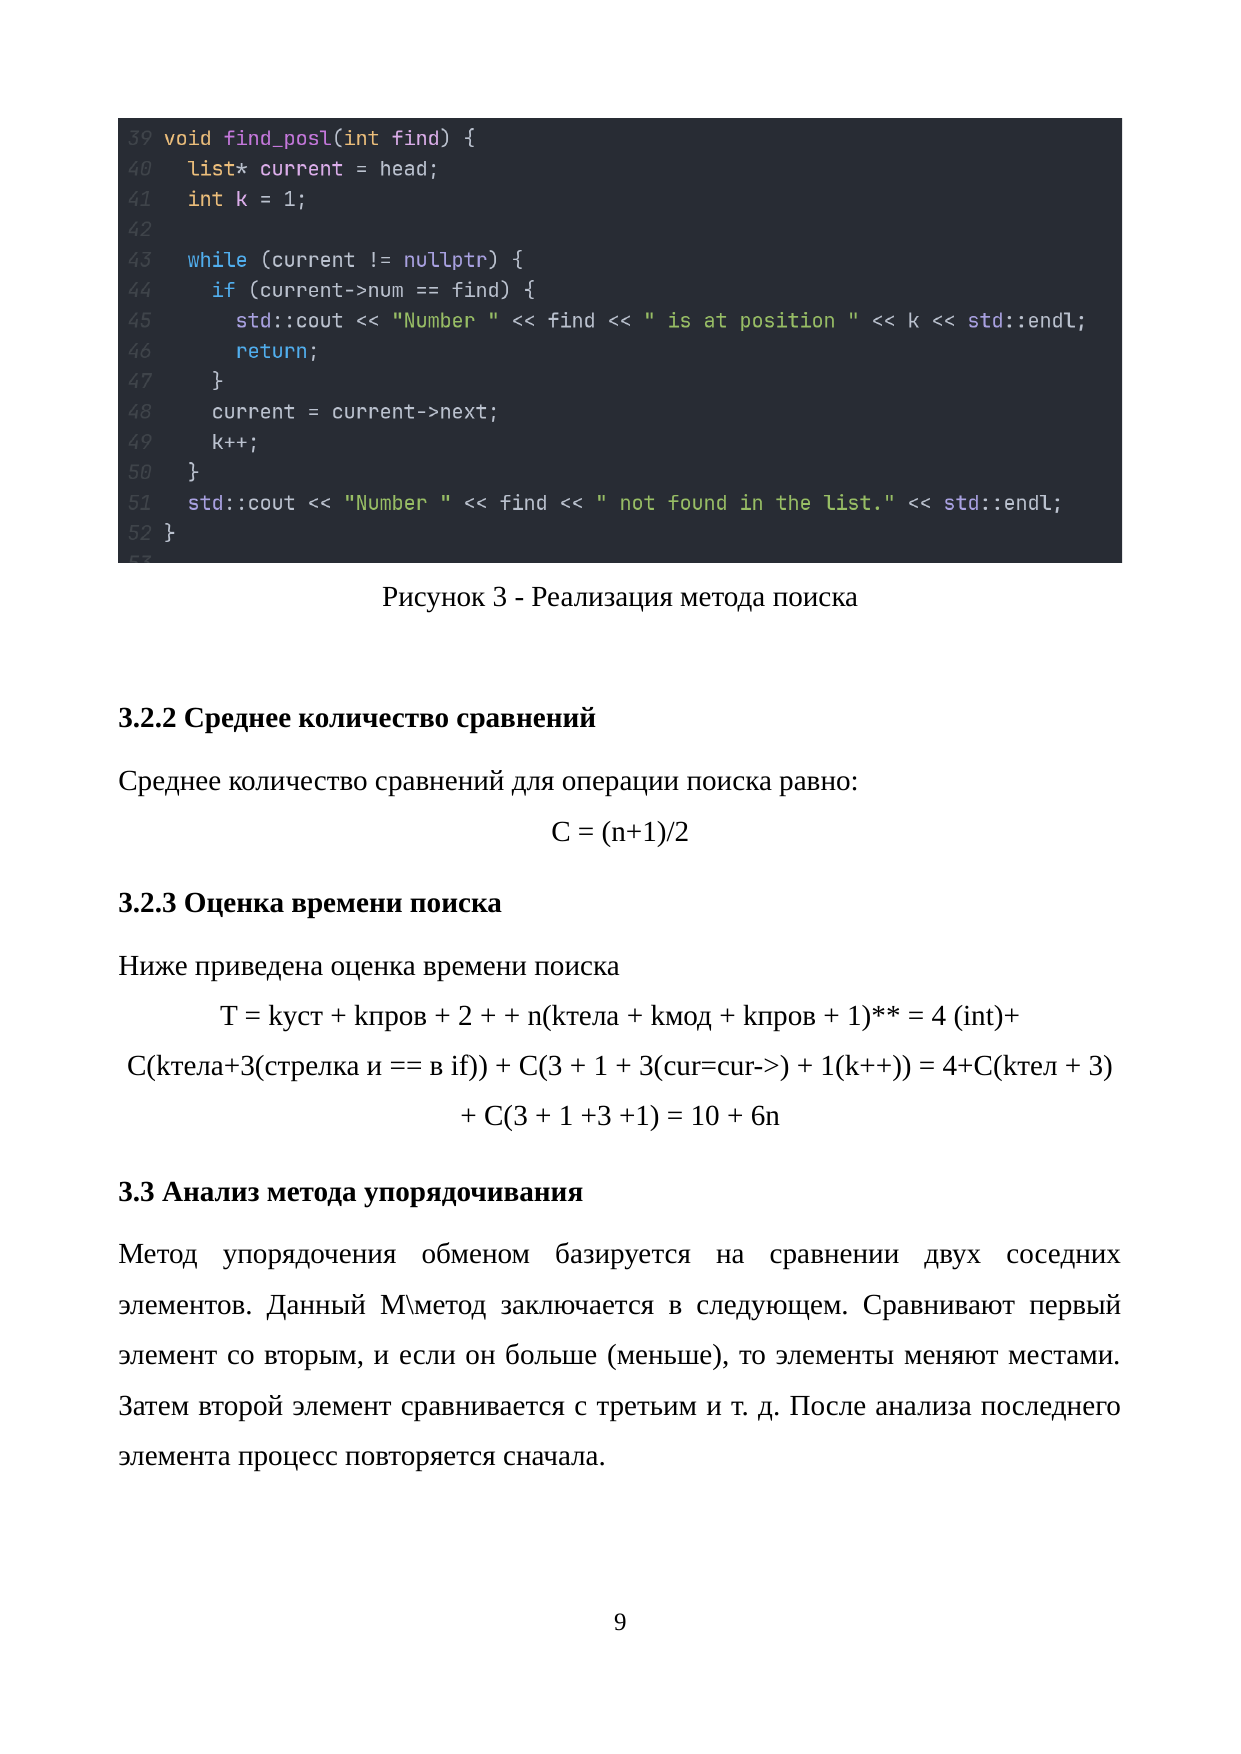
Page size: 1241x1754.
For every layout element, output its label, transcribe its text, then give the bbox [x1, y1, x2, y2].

subtitle 3.2.3 Оценка времени поиска [118, 885, 1122, 918]
text C = (n+1)/2 [118, 814, 1122, 847]
text Рисунок 3 - Реализация метода поиска [118, 563, 1122, 613]
subtitle 3.2.2 Среднее количество сравнений [118, 701, 1122, 734]
text Метод упорядочения обменом базируется на сравнении двух соседних элементов. Данный М\метод заключается в следующем. Сравнивают первый элемент со вторым, и если он больше (меньше), то элементы меняют местами. Затем второй элемент сравнивается с третьим и т. д. После анализа последнего элемента процесс повторяется сначала. [118, 1237, 1122, 1471]
subtitle 3.3 Анализ метода упорядочивания [118, 1174, 1122, 1207]
text T = kуст + kпров + 2 + + n(kтела + kмод + kпров + 1)** = 4 (int)+ C(kтела+3(стрелка и == в if)) + C(3 + 1 + 3(cur=cur->) + 1(k++)) = 4+C(kтел + 3) + C(3 + 1 +3 +1) = 10 + 6n [118, 998, 1122, 1132]
text Ниже приведена оценка времени поиска [118, 948, 1122, 981]
picture [118, 118, 1123, 563]
text Среднее количество сравнений для операции поиска равно: [118, 763, 1122, 797]
